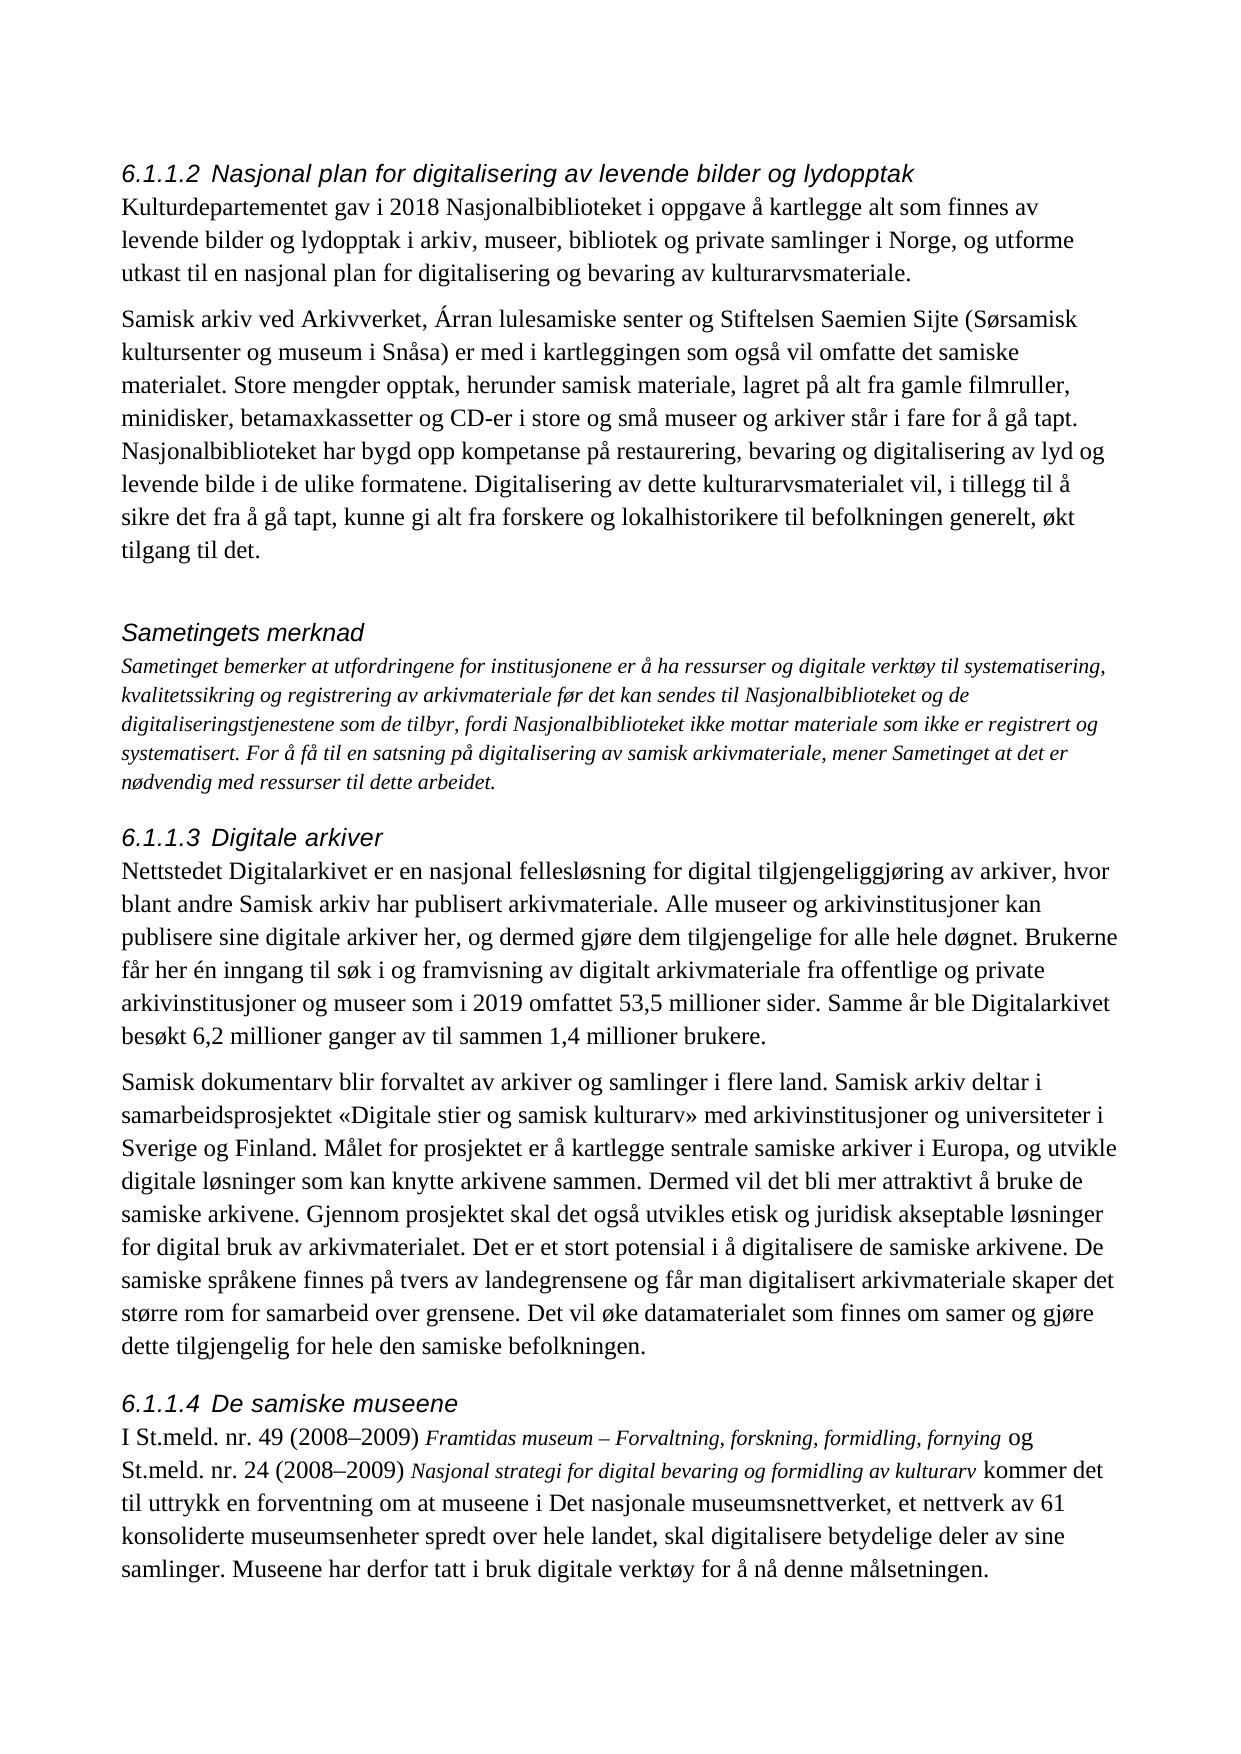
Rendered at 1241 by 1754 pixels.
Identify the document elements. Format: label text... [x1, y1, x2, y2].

text Nettstedet Digitalarkivet er en nasjonal fellesløsning for digital tilgjengeliggjøring av arkiver, hvor blant andre Samisk arkiv har publisert arkivmateriale. Alle museer og arkivinstitusjoner kan publisere sine digitale arkiver her, og dermed gjøre dem tilgjengelige for alle hele døgnet. Brukerne får her én inngang til søk i og framvisning av digitalt arkivmateriale fra offentlige og private arkivinstitusjoner og museer som i 2019 omfattet 53,5 millioner sider. Samme år ble Digitalarkivet besøkt 6,2 millioner ganger av til sammen 1,4 millioner brukere. [121, 856, 1119, 1050]
text I St.meld. nr. 49 (2008–2009) Framtidas museum – Forvaltning, forskning, formidling, fornying og St.meld. nr. 24 (2008–2009) Nasjonal strategi for digital bevaring og formidling av kulturarv kommer det til uttrykk en forventning om at museene i Det nasjonale museumsnettverket, et nettverk av 61 konsoliderte museumsenheter spredt over hele landet, skal digitalisere betydelige deler av sine samlinger. Museene har derfor tatt i bruk digitale verktøy for å nå denne målsetningen. [121, 1422, 1119, 1583]
text Samisk arkiv ved Arkivverket, Árran lulesamiske senter og Stiftelsen Saemien Sijte (Sørsamisk kultursenter og museum i Snåsa) er med i kartleggingen som også vil omfatte det samiske materialet. Store mengder opptak, herunder samisk materiale, lagret på alt fra gamle filmruller, minidisker, betamaxkassetter og CD-er i store og små museer og arkiver står i fare for å gå tapt. Nasjonalbiblioteket har bygd opp kompetanse på restaurering, bevaring og digitalisering av lyd og levende bilde i de ulike formatene. Digitalisering av dette kulturarvsmaterialet vil, i tillegg til å sikre det fra å gå tapt, kunne gi alt fra forskere og lokalhistorikere til befolkningen generelt, økt tilgang til det. [121, 304, 1119, 564]
subtitle Digitale arkiver [121, 823, 1119, 852]
subtitle De samiske museene [121, 1389, 1119, 1418]
text Sametinget bemerker at utfordringene for institusjonene er å ha ressurser og digitale verktøy til systematisering, kvalitetssikring og registrering av arkivmateriale før det kan sendes til Nasjonalbiblioteket og de digitaliseringstjenestene som de tilbyr, fordi Nasjonalbiblioteket ikke mottar materiale som ikke er registrert og systematisert. For å få til en satsning på digitalisering av samisk arkivmateriale, mener Sametinget at det er nødvendig med ressurser til dette arbeidet. [121, 653, 1119, 794]
text Kulturdepartementet gav i 2018 Nasjonalbiblioteket i oppgave å kartlegge alt som finnes av levende bilder og lydopptak i arkiv, museer, bibliotek og private samlinger i Norge, og utforme utkast til en nasjonal plan for digitalisering og bevaring av kulturarvsmateriale. [121, 192, 1119, 287]
text Samisk dokumentarv blir forvaltet av arkiver og samlinger i flere land. Samisk arkiv deltar i samarbeidsprosjektet «Digitale stier og samisk kulturarv» med arkivinstitusjoner og universiteter i Sverige og Finland. Målet for prosjektet er å kartlegge sentrale samiske arkiver i Europa, og utvikle digitale løsninger som kan knytte arkivene sammen. Dermed vil det bli mer attraktivt å bruke de samiske arkivene. Gjennom prosjektet skal det også utvikles etisk og juridisk akseptable løsninger for digital bruk av arkivmaterialet. Det er et stort potensial i å digitalisere de samiske arkivene. De samiske språkene finnes på tvers av landegrensene og får man digitalisert arkivmateriale skaper det større rom for samarbeid over grensene. Det vil øke datamaterialet som finnes om samer og gjøre dette tilgjengelig for hele den samiske befolkningen. [121, 1067, 1119, 1359]
text Sametingets merknad [121, 618, 1119, 647]
subtitle Nasjonal plan for digitalisering av levende bilder og lydopptak [121, 159, 1119, 188]
